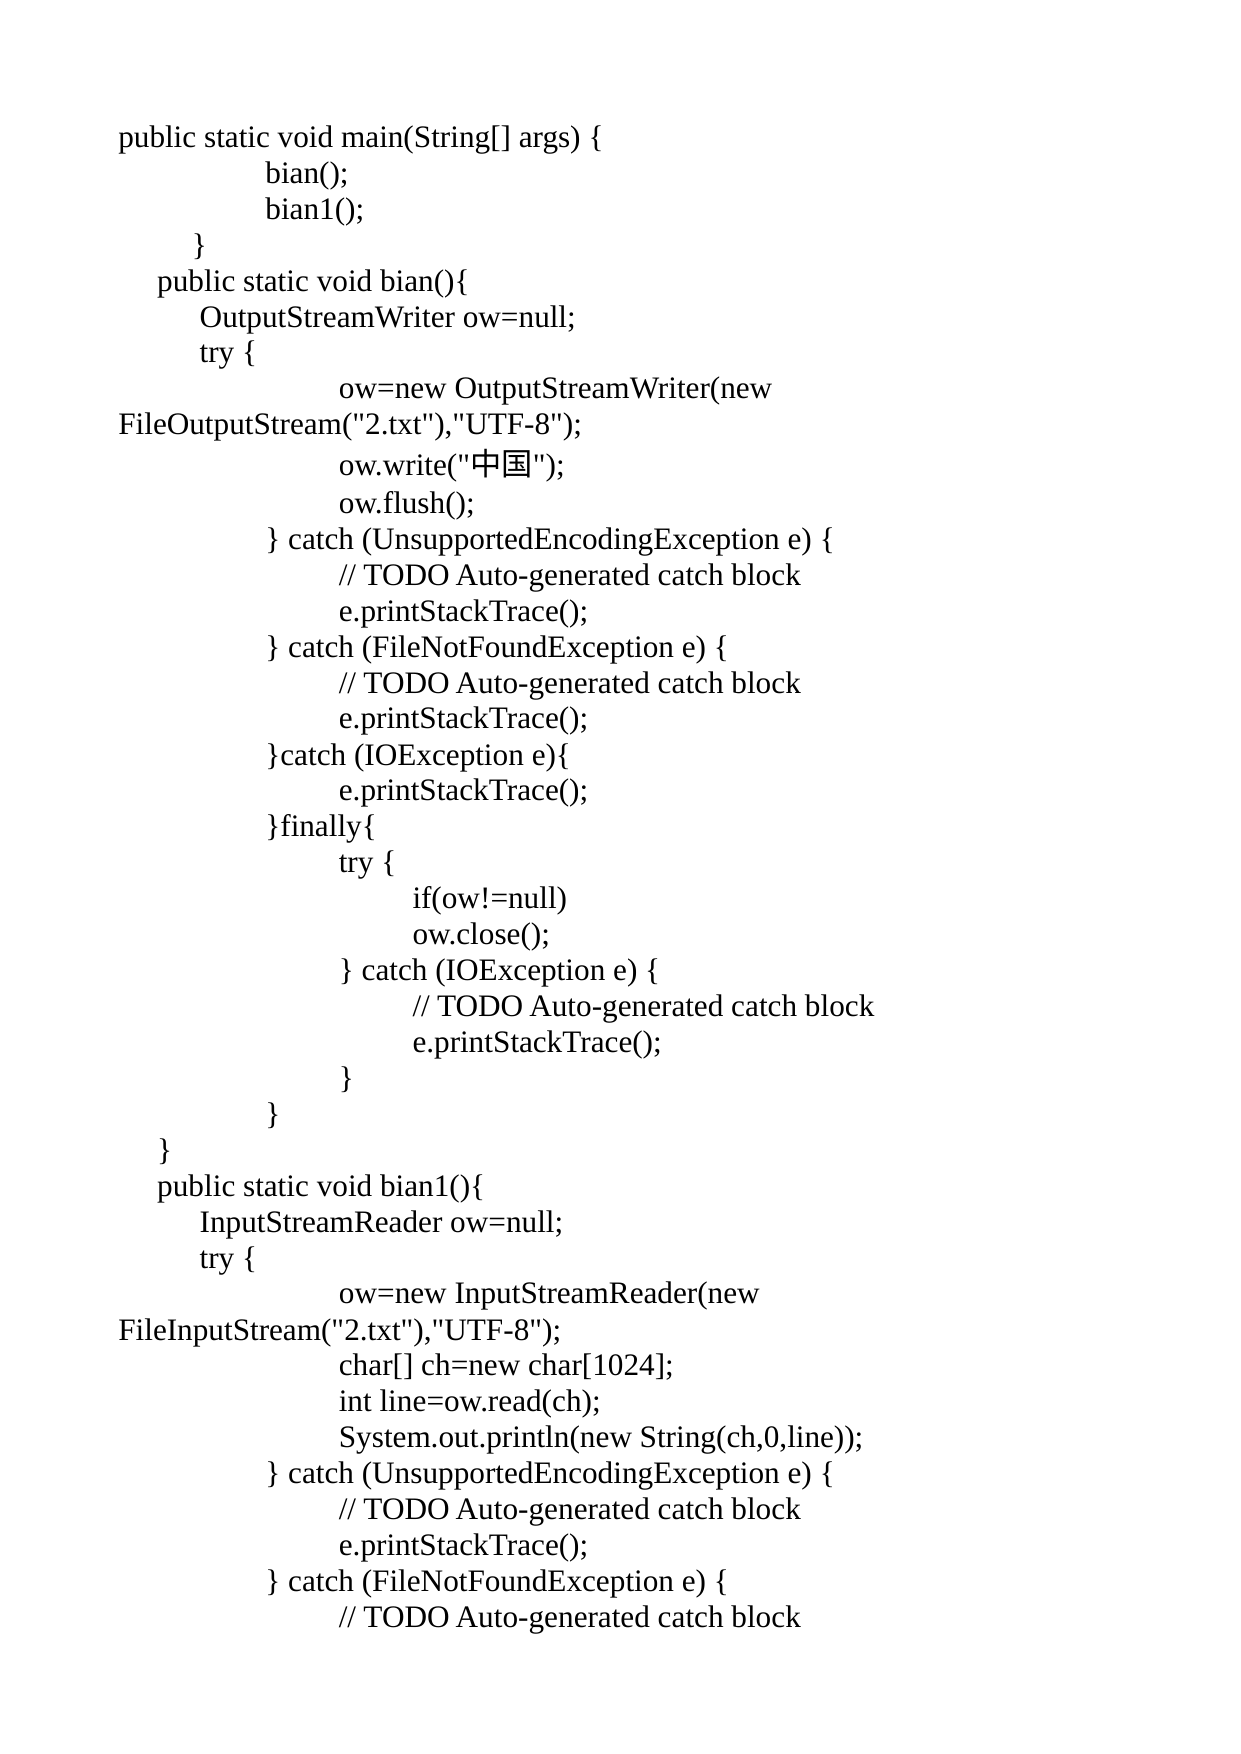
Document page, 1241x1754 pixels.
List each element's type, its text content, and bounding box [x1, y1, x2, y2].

text } catch (FileNotFoundException e) { [118, 628, 1122, 664]
text InputStreamReader ow=null; [118, 1203, 1122, 1239]
text } [118, 1131, 1122, 1167]
text } [118, 1059, 1122, 1095]
text ow.flush(); [118, 484, 1122, 520]
text e.printStackTrace(); [118, 1526, 1122, 1562]
text } [118, 1095, 1122, 1131]
text ow.close(); [118, 915, 1122, 951]
text ow.write("中国"); [118, 442, 1122, 484]
text } catch (IOException e) { [118, 951, 1122, 987]
text e.printStackTrace(); [118, 592, 1122, 628]
text }catch (IOException e){ [118, 736, 1122, 772]
text } [118, 226, 1122, 262]
text e.printStackTrace(); [118, 700, 1122, 736]
text bian(); [118, 154, 1122, 190]
text } catch (UnsupportedEncodingException e) { [118, 520, 1122, 556]
text try { [118, 843, 1122, 879]
text // TODO Auto-generated catch block [118, 556, 1122, 592]
text } catch (UnsupportedEncodingException e) { [118, 1454, 1122, 1490]
text // TODO Auto-generated catch block [118, 664, 1122, 700]
text char[] ch=new char[1024]; [118, 1347, 1122, 1383]
text int line=ow.read(ch); [118, 1383, 1122, 1418]
text // TODO Auto-generated catch block [118, 987, 1122, 1023]
text OutputStreamWriter ow=null; [118, 298, 1122, 334]
text e.printStackTrace(); [118, 1023, 1122, 1059]
text public static void bian1(){ [118, 1167, 1122, 1203]
text System.out.println(new String(ch,0,line)); [118, 1418, 1122, 1454]
text public static void main(String[] args) { [118, 118, 1122, 154]
text } catch (FileNotFoundException e) { [118, 1562, 1122, 1598]
text public static void bian(){ [118, 262, 1122, 298]
text // TODO Auto-generated catch block [118, 1598, 1122, 1634]
text try { [118, 1239, 1122, 1275]
text ow=new OutputStreamWriter(new FileOutputStream("2.txt"),"UTF-8"); [118, 370, 1122, 442]
text }finally{ [118, 808, 1122, 843]
text if(ow!=null) [118, 879, 1122, 915]
text try { [118, 334, 1122, 370]
text ow=new InputStreamReader(new FileInputStream("2.txt"),"UTF-8"); [118, 1275, 1122, 1347]
text // TODO Auto-generated catch block [118, 1490, 1122, 1526]
text e.printStackTrace(); [118, 772, 1122, 808]
text bian1(); [118, 190, 1122, 226]
